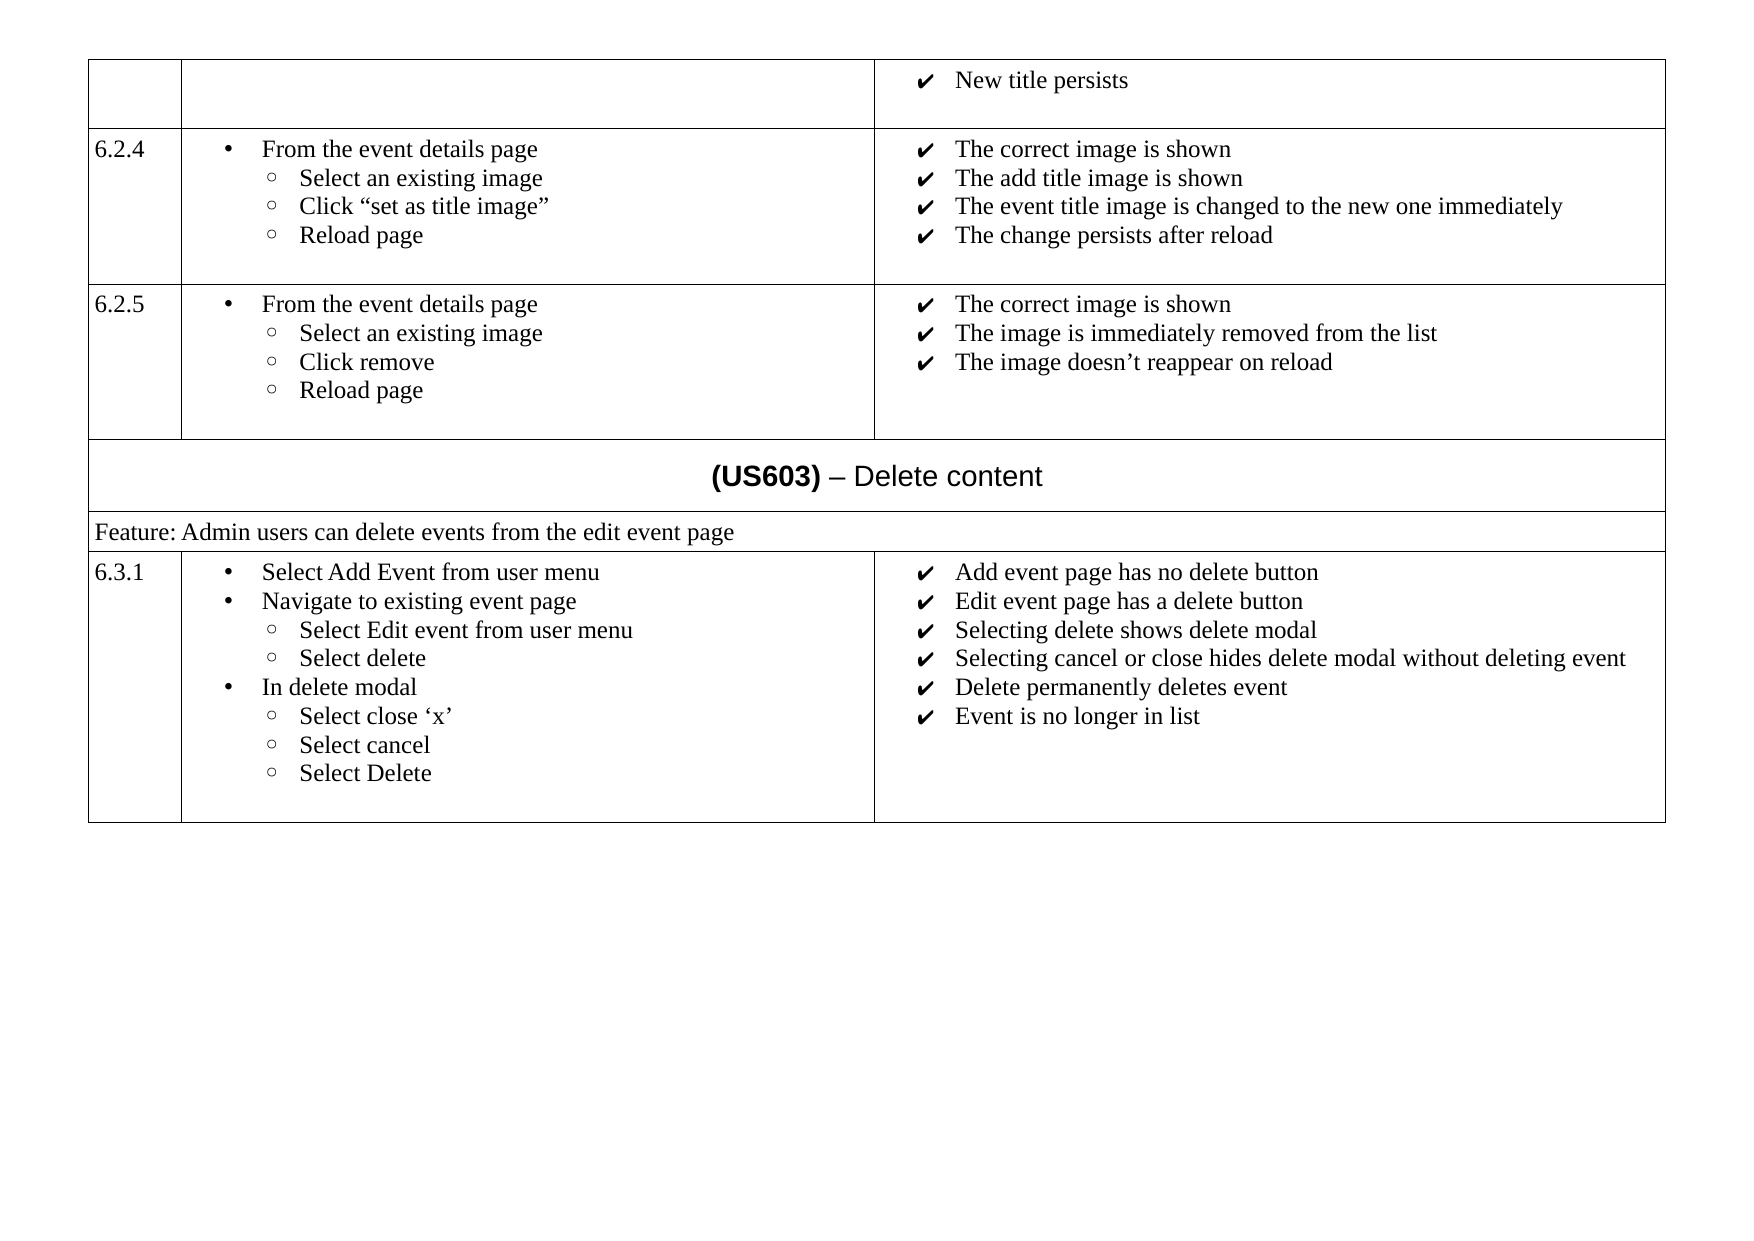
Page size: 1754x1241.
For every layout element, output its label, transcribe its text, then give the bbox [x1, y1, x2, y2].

table_cell 6.2.4 [89, 129, 181, 283]
table_cell [89, 60, 181, 128]
table_cell 6.2.5 [89, 285, 181, 439]
table_cell The correct image is shown The add title image is shown The event title image is changed to the new one immediately The change persists after reload [875, 129, 1665, 283]
table_cell From the event details page Select an existing image Click “set as title image” Reload page [182, 129, 874, 283]
table_cell 6.3.1 [89, 552, 181, 822]
table_cell [182, 60, 874, 128]
table_cell Add event page has no delete button Edit event page has a delete button Selecting delete shows delete modal Selecting cancel or close hides delete modal without deleting event Delete permanently deletes event Event is no longer in list [875, 552, 1665, 822]
table_cell The gallery modal is shown The existing image is displayed with the correct admin controls and meta data The title can be changed The title is submitted New title persists [875, 60, 1665, 128]
table_cell From the event details page Select an existing image Click remove Reload page [182, 285, 874, 439]
table_cell The correct image is shown The image is immediately removed from the list The image doesn’t reappear on reload [875, 285, 1665, 439]
table_cell Feature: Admin users can delete events from the edit event page [89, 512, 1665, 551]
table_cell Select Add Event from user menu Navigate to existing event page Select Edit event from user menu Select delete In delete modal Select close ‘x’ Select cancel Select Delete [182, 552, 874, 822]
table_cell (US603) – Delete content [89, 440, 1665, 511]
